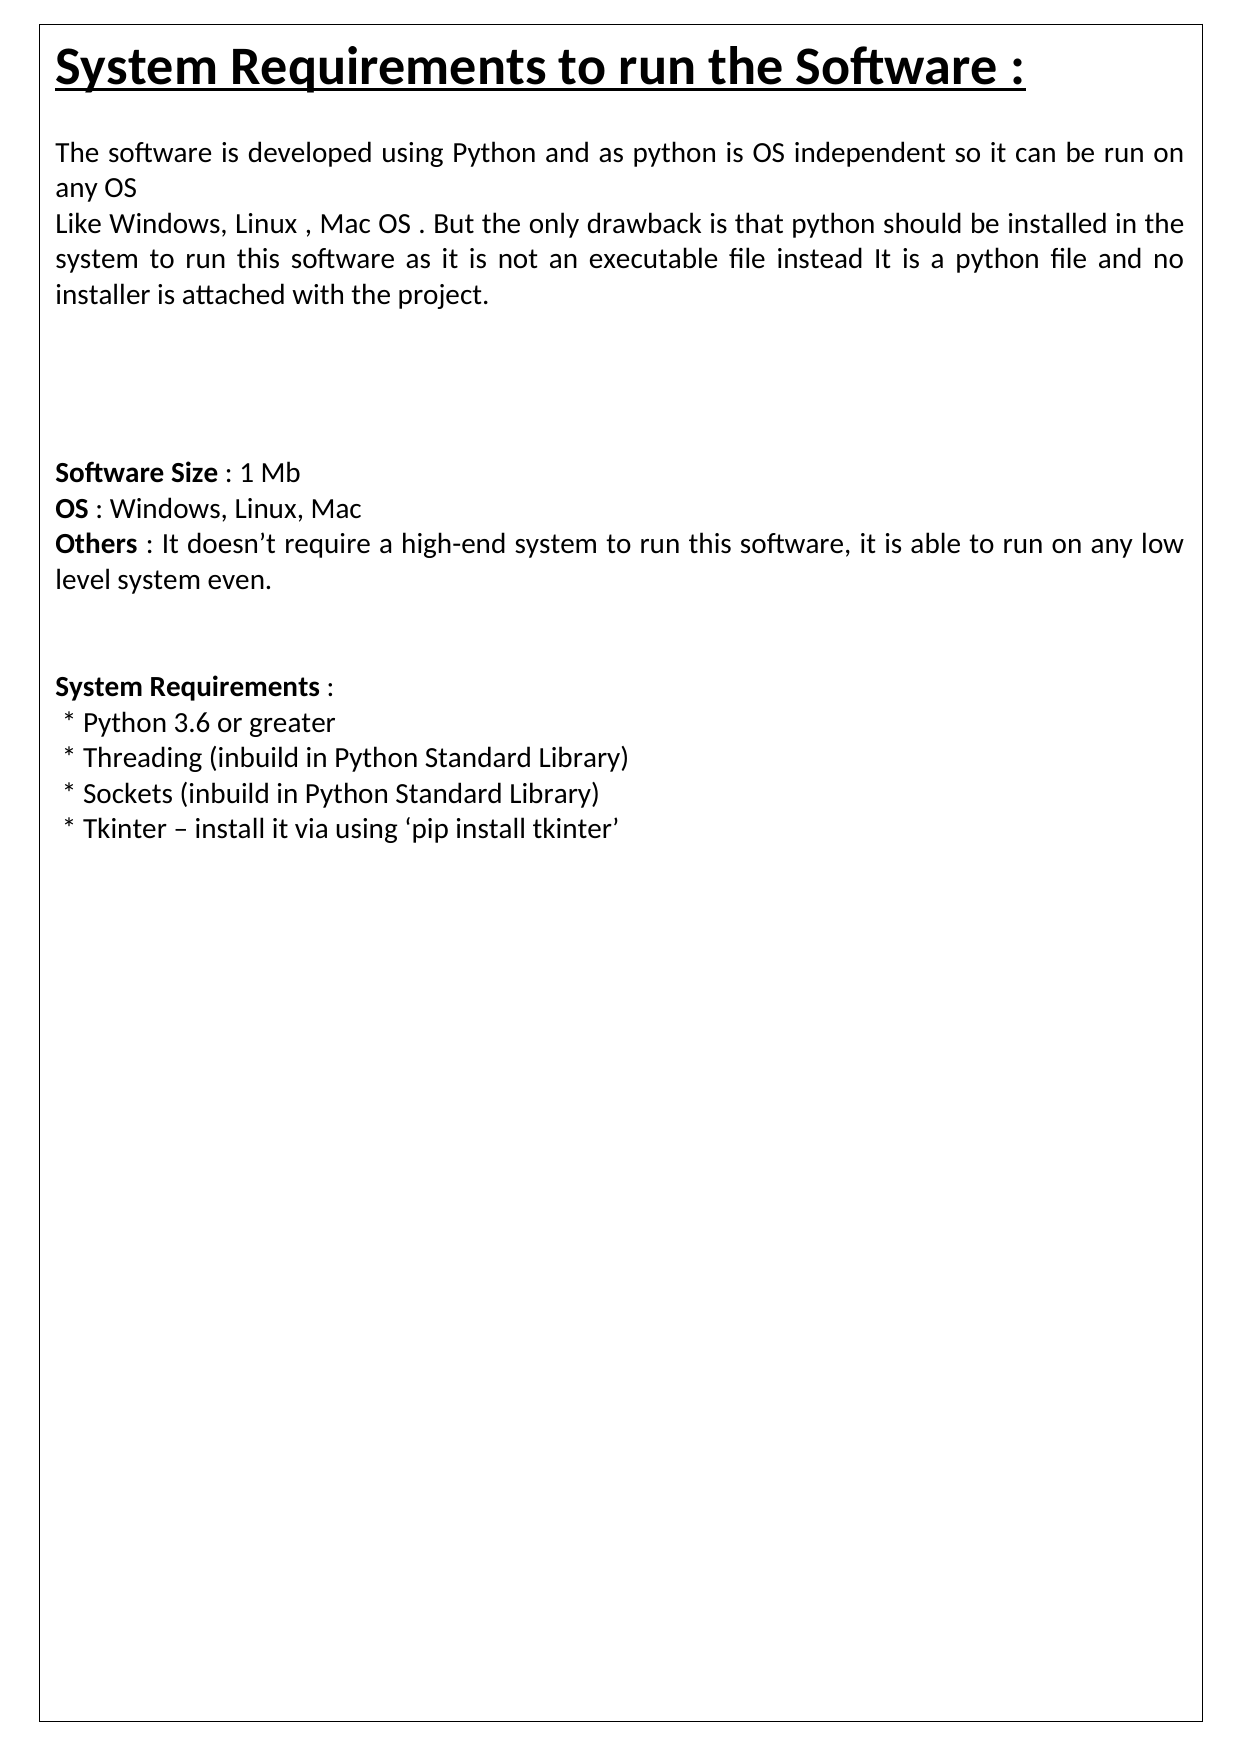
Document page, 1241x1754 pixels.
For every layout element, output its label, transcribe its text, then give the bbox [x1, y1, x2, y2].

text System Requirements to run the Software : [55, 32, 1187, 98]
text System Requirements : [55, 668, 1187, 704]
text Others : It doesn’t require a high-end system to run this software, it is able to run on any low level system even. [55, 526, 1187, 597]
text * Tkinter – install it via using ‘pip install tkinter’ [55, 811, 1187, 846]
text OS : Windows, Linux, Mac [55, 490, 1187, 526]
text Like Windows, Linux , Mac OS . But the only drawback is that python should be installed in the system to run this software as it is not an executable file instead It is a python file and no installer is attached with the project. [55, 205, 1187, 312]
text The software is developed using Python and as python is OS independent so it can be run on any OS [55, 134, 1187, 205]
text * Python 3.6 or greater [55, 704, 1187, 739]
text * Sockets (inbuild in Python Standard Library) [55, 775, 1187, 811]
text Software Size : 1 Mb [55, 454, 1187, 490]
text * Threading (inbuild in Python Standard Library) [55, 739, 1187, 775]
